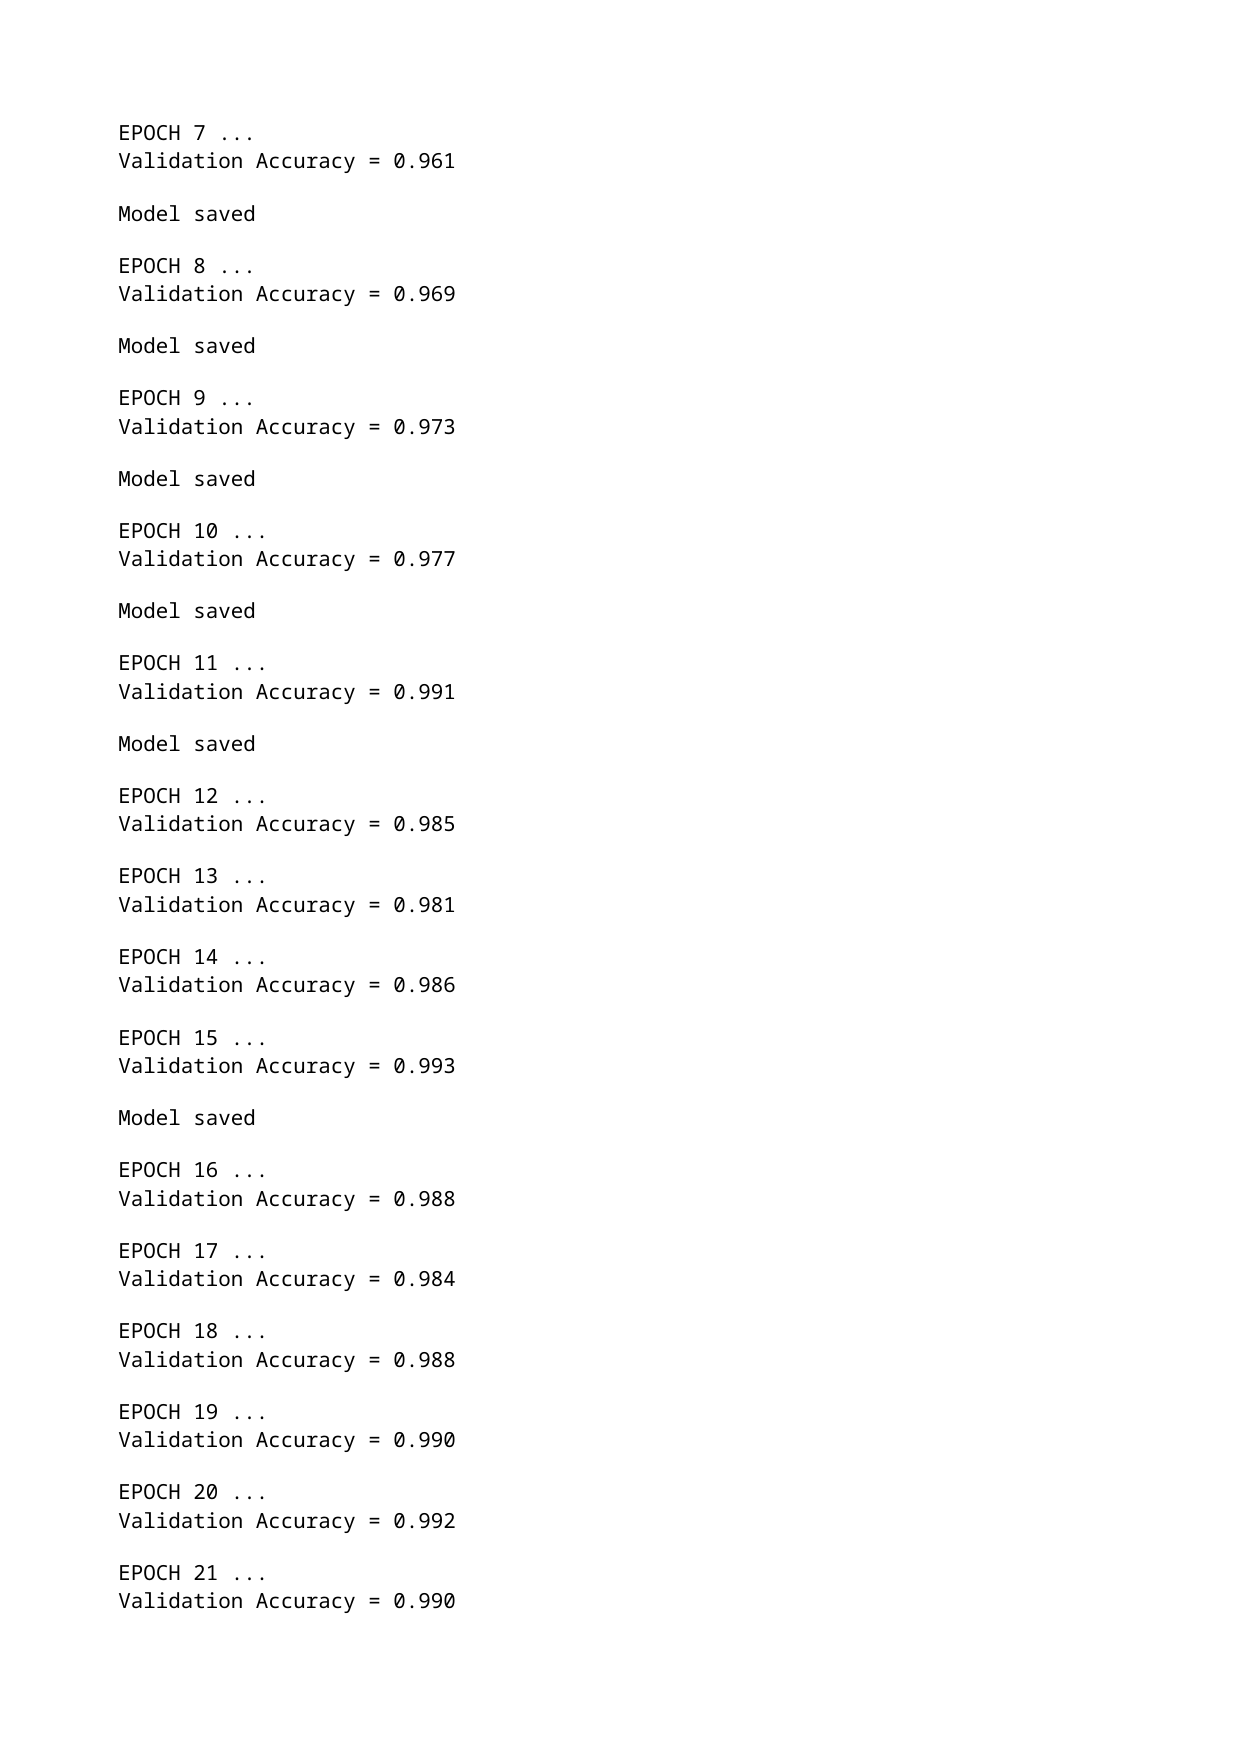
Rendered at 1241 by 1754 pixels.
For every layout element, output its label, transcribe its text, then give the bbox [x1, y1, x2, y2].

text EPOCH 16 ... [118, 1155, 1122, 1184]
text EPOCH 12 ... [118, 781, 1122, 809]
text Validation Accuracy = 0.981 [118, 890, 1122, 918]
text EPOCH 10 ... [118, 516, 1122, 544]
text Model saved [118, 464, 1122, 492]
text Validation Accuracy = 0.991 [118, 677, 1122, 705]
text Validation Accuracy = 0.977 [118, 544, 1122, 573]
text EPOCH 21 ... [118, 1558, 1122, 1586]
text Validation Accuracy = 0.984 [118, 1264, 1122, 1293]
text EPOCH 19 ... [118, 1397, 1122, 1425]
text Validation Accuracy = 0.992 [118, 1506, 1122, 1534]
text Validation Accuracy = 0.973 [118, 412, 1122, 440]
text EPOCH 17 ... [118, 1236, 1122, 1264]
text Validation Accuracy = 0.990 [118, 1425, 1122, 1454]
text Validation Accuracy = 0.993 [118, 1051, 1122, 1079]
text Model saved [118, 331, 1122, 360]
text Validation Accuracy = 0.985 [118, 809, 1122, 838]
text EPOCH 20 ... [118, 1477, 1122, 1506]
text Validation Accuracy = 0.961 [118, 147, 1122, 175]
text Model saved [118, 199, 1122, 227]
text Model saved [118, 729, 1122, 757]
text EPOCH 7 ... [118, 118, 1122, 147]
text EPOCH 18 ... [118, 1316, 1122, 1345]
text Validation Accuracy = 0.988 [118, 1184, 1122, 1212]
text Validation Accuracy = 0.990 [118, 1586, 1122, 1615]
text EPOCH 14 ... [118, 942, 1122, 971]
text EPOCH 8 ... [118, 251, 1122, 279]
text Model saved [118, 1103, 1122, 1132]
text Validation Accuracy = 0.988 [118, 1345, 1122, 1373]
text Validation Accuracy = 0.986 [118, 971, 1122, 999]
text EPOCH 15 ... [118, 1023, 1122, 1051]
text EPOCH 11 ... [118, 648, 1122, 677]
text EPOCH 9 ... [118, 383, 1122, 412]
text Model saved [118, 596, 1122, 625]
text Validation Accuracy = 0.969 [118, 279, 1122, 308]
text EPOCH 13 ... [118, 862, 1122, 890]
